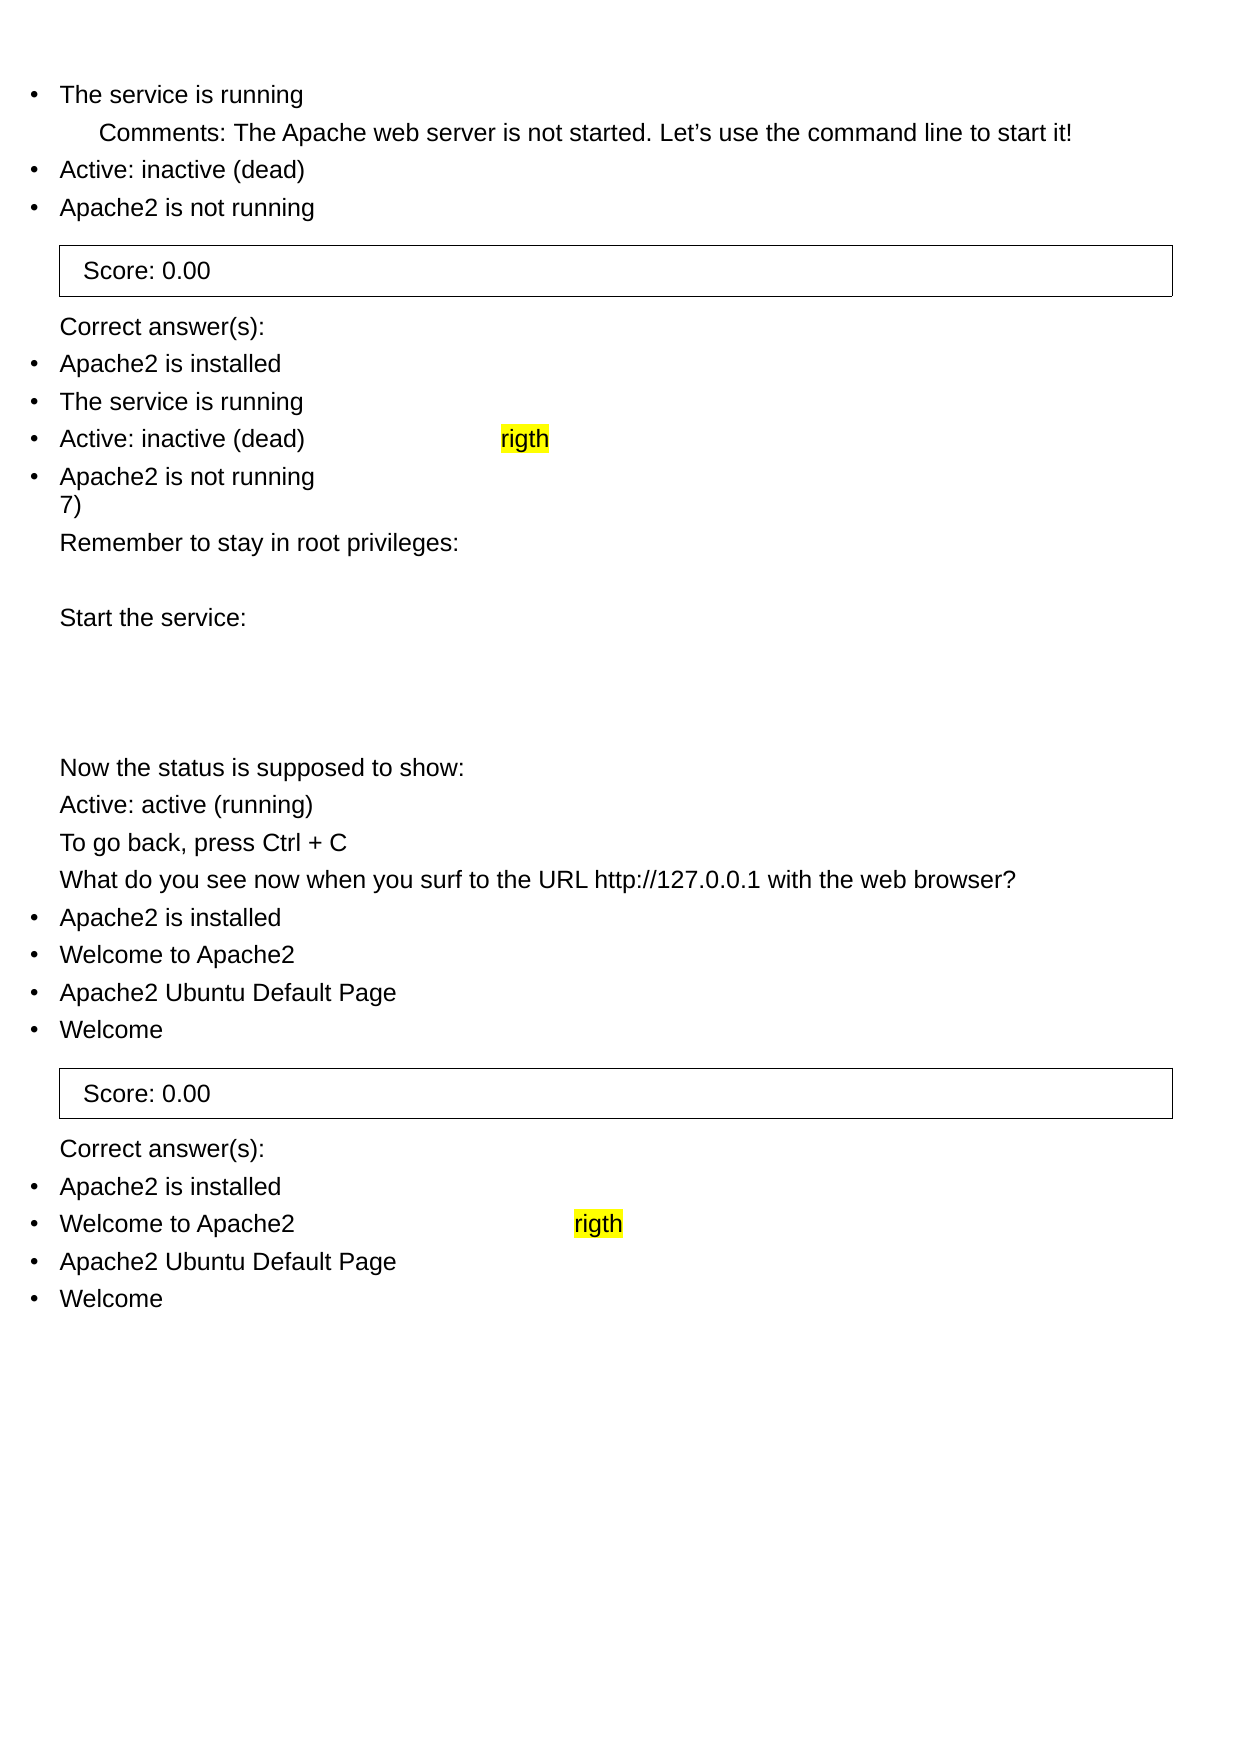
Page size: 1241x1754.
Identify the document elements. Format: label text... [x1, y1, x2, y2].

list Comments: The Apache web server is not started. Let’s use the command line to start it! [98, 109, 1172, 147]
list The service is running [59, 378, 1172, 416]
list Apache2 is installed [59, 1163, 1172, 1200]
list The service is running [59, 72, 1172, 109]
list Apache2 Ubuntu Default Page [59, 969, 1172, 1007]
text Correct answer(s): [59, 1134, 1172, 1163]
text Start the service: [59, 594, 1172, 632]
text Active: active (running) [59, 782, 1172, 819]
list Welcome [59, 1275, 1172, 1313]
text Score: 0.00 [60, 1069, 1172, 1118]
text Correct answer(s): [59, 312, 1172, 341]
text Score: 0.00 [60, 246, 1172, 296]
list Apache2 is not running [59, 453, 1172, 491]
text What do you see now when you surf to the URL http://127.0.0.1 with the web browser? [59, 857, 1172, 894]
list Apache2 Ubuntu Default Page [59, 1238, 1172, 1275]
list Welcome to Apache2 [59, 932, 1172, 969]
text Now the status is supposed to show: [59, 744, 1172, 782]
text Remember to stay in root privileges: [59, 519, 1172, 557]
list Welcome [59, 1007, 1172, 1044]
list Active: inactive (dead) rigth [59, 416, 1172, 453]
text 7) [59, 491, 1164, 519]
list Apache2 is installed [59, 341, 1172, 378]
list Welcome to Apache2 rigth [59, 1200, 1172, 1238]
list Active: inactive (dead) [59, 147, 1172, 184]
list Apache2 is not running [59, 184, 1172, 222]
list Apache2 is installed [59, 894, 1172, 932]
text To go back, press Ctrl + C [59, 819, 1172, 857]
